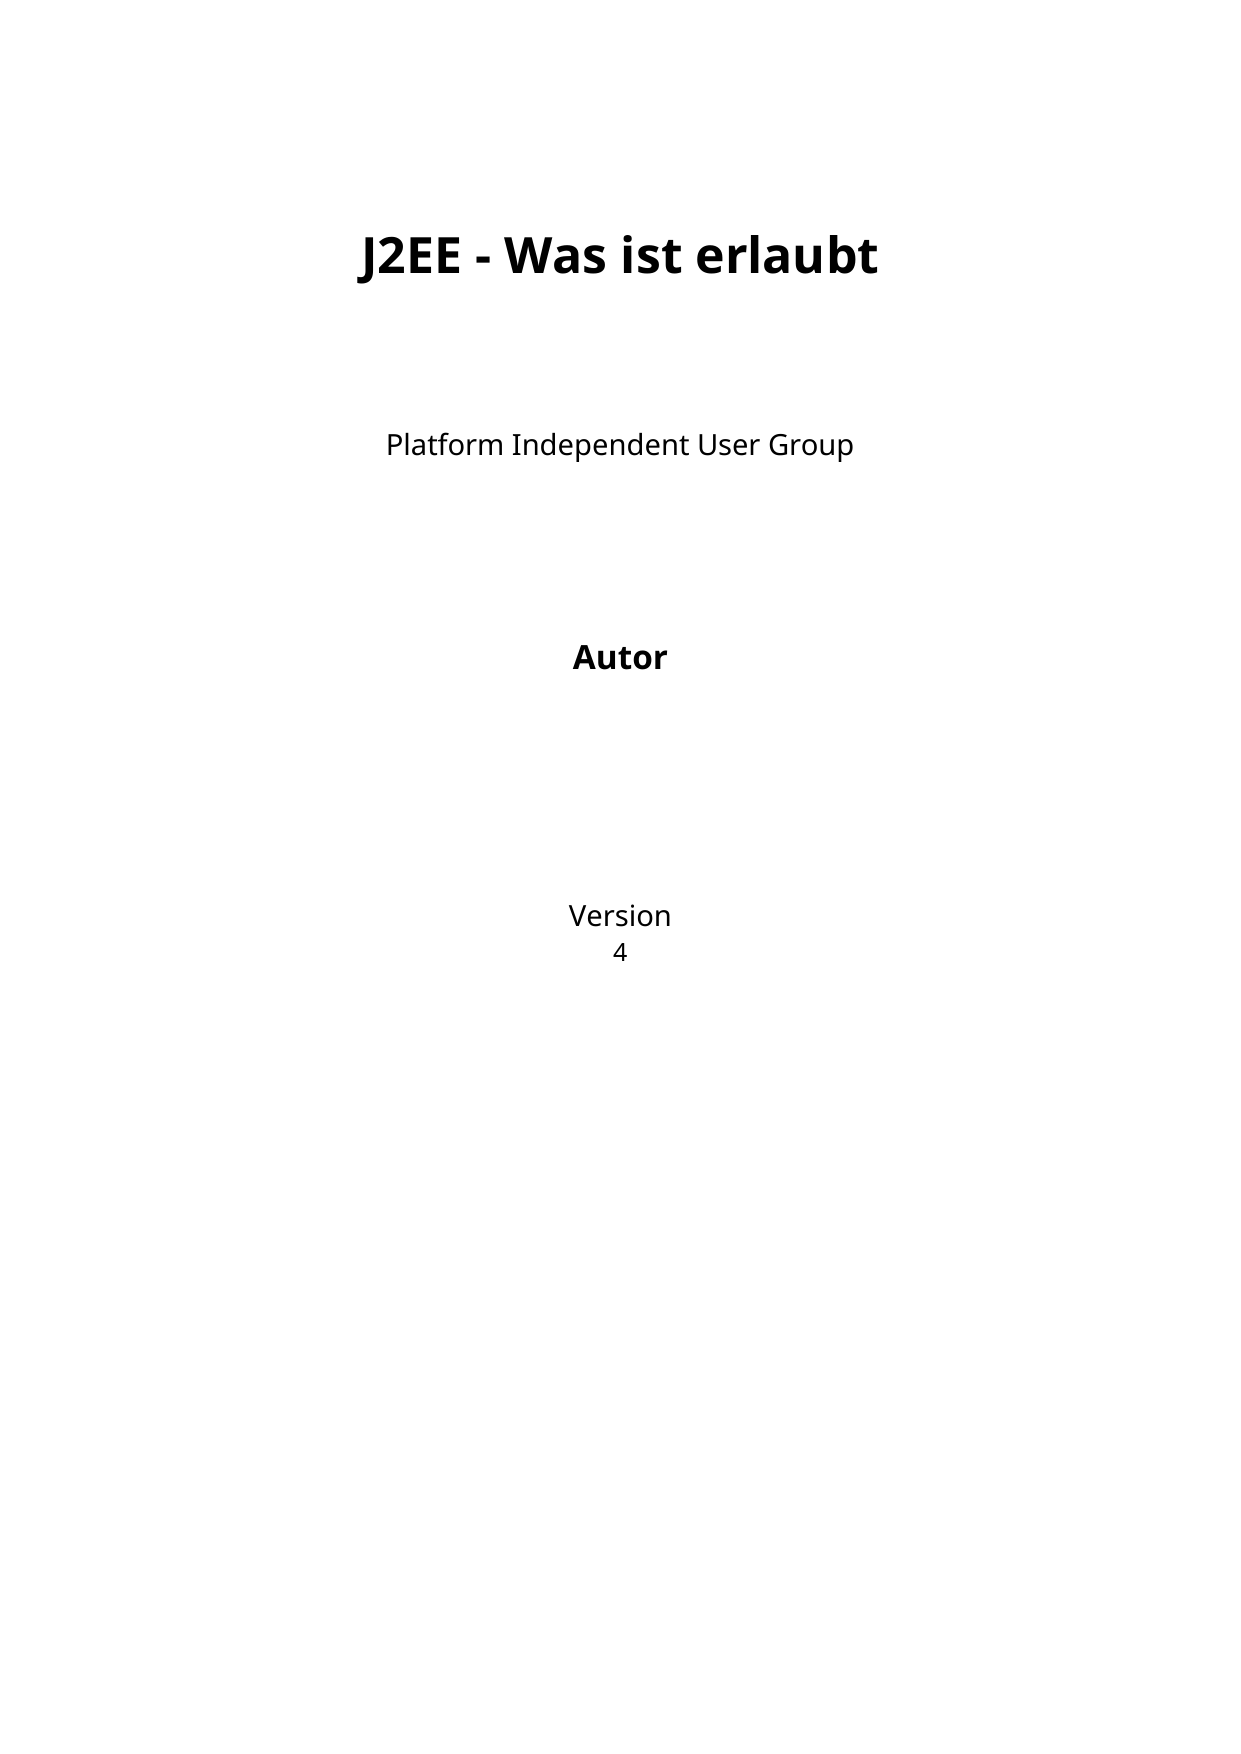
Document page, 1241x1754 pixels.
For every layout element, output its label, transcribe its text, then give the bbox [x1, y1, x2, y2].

text Thomas Michel [118, 1342, 1122, 1376]
text Version [118, 895, 1122, 934]
text 4 [118, 934, 1122, 968]
text 90482 Nürnberg [118, 1410, 1122, 1444]
text Laufamholzstrasse 65 [118, 1376, 1122, 1410]
text Autor [118, 633, 1122, 679]
text J2EE - Was ist erlaubt [118, 220, 1122, 288]
text Platform Independent User Group [118, 424, 1122, 463]
text Thomas Michel [118, 679, 1122, 725]
